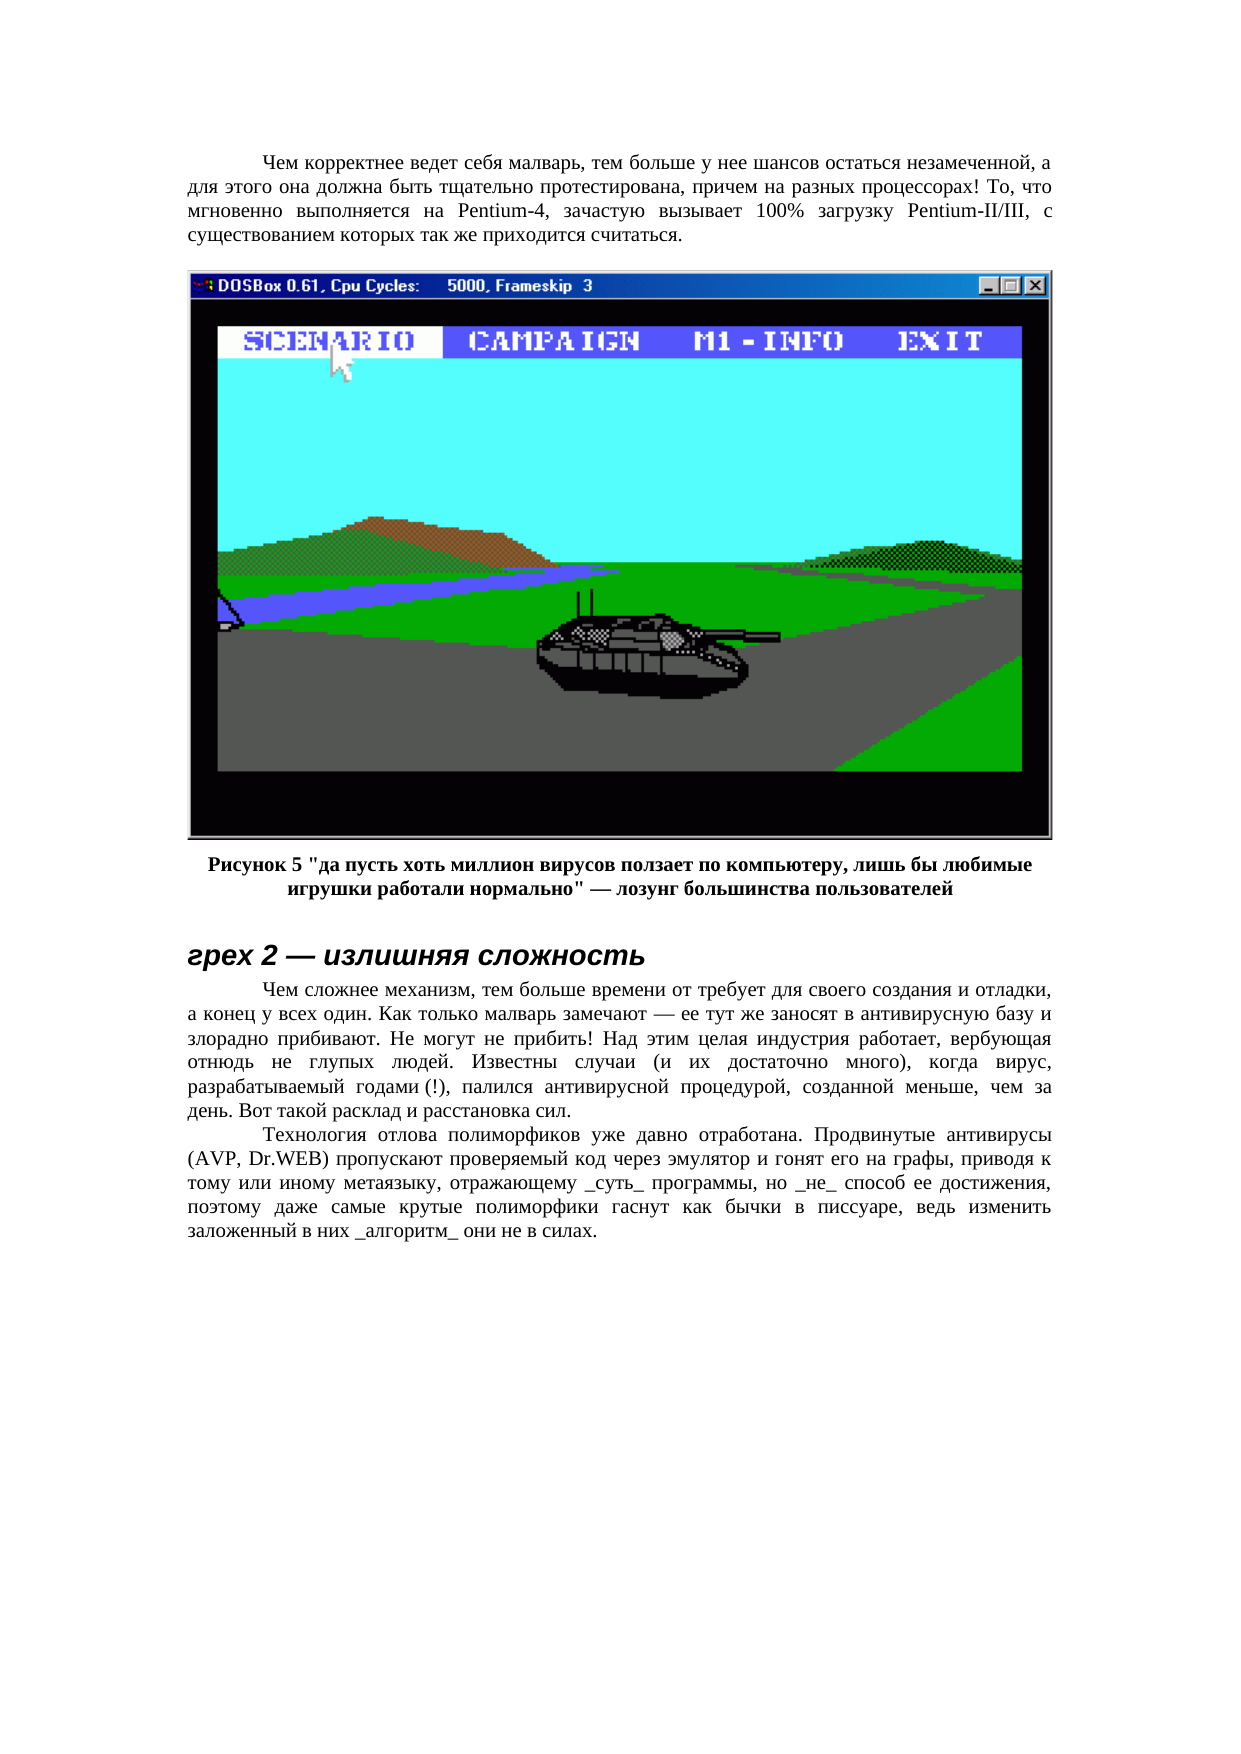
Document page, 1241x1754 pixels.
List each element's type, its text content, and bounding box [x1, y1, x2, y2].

text Чем корректнее ведет себя малварь, тем больше у нее шансов остаться незамеченной, а для этого она должна быть тщательно протестирована, причем на разных процессорах! То, что мгновенно выполняется на Pentium-4, зачастую вызывает 100% загрузку Pentium-II/III, с существованием которых так же приходится считаться. [187, 150, 1053, 246]
picture [187, 270, 1053, 840]
text Рисунок 5 "да пусть хоть миллион вирусов ползает по компьютеру, лишь бы любимые игрушки работали нормально" — лозунг большинства пользователей [187, 852, 1053, 900]
text Чем сложнее механизм, тем больше времени от требует для своего создания и отладки, а конец у всех один. Как только малварь замечают — ее тут же заносят в антивирусную базу и злорадно прибивают. Не могут не прибить! Над этим целая индустрия работает, вербующая отнюдь не глупых людей. Известны случаи (и их достаточно много), когда вирус, разрабатываемый годами (!), палился антивирусной процедурой, созданной меньше, чем за день. Вот такой расклад и расстановка сил. [187, 977, 1053, 1122]
text Технология отлова полиморфиков уже давно отработана. Продвинутые антивирусы (AVP, Dr.WEB) пропускают проверяемый код через эмулятор и гонят его на графы, приводя к тому или иному метаязыку, отражающему _суть_ программы, но _не_ способ ее достижения, поэтому даже самые крутые полиморфики гаснут как бычки в писсуаре, ведь изменить заложенный в них _алгоритм_ они не в силах. [187, 1122, 1053, 1242]
subtitle грех 2 — излишняя сложность [187, 937, 1053, 971]
